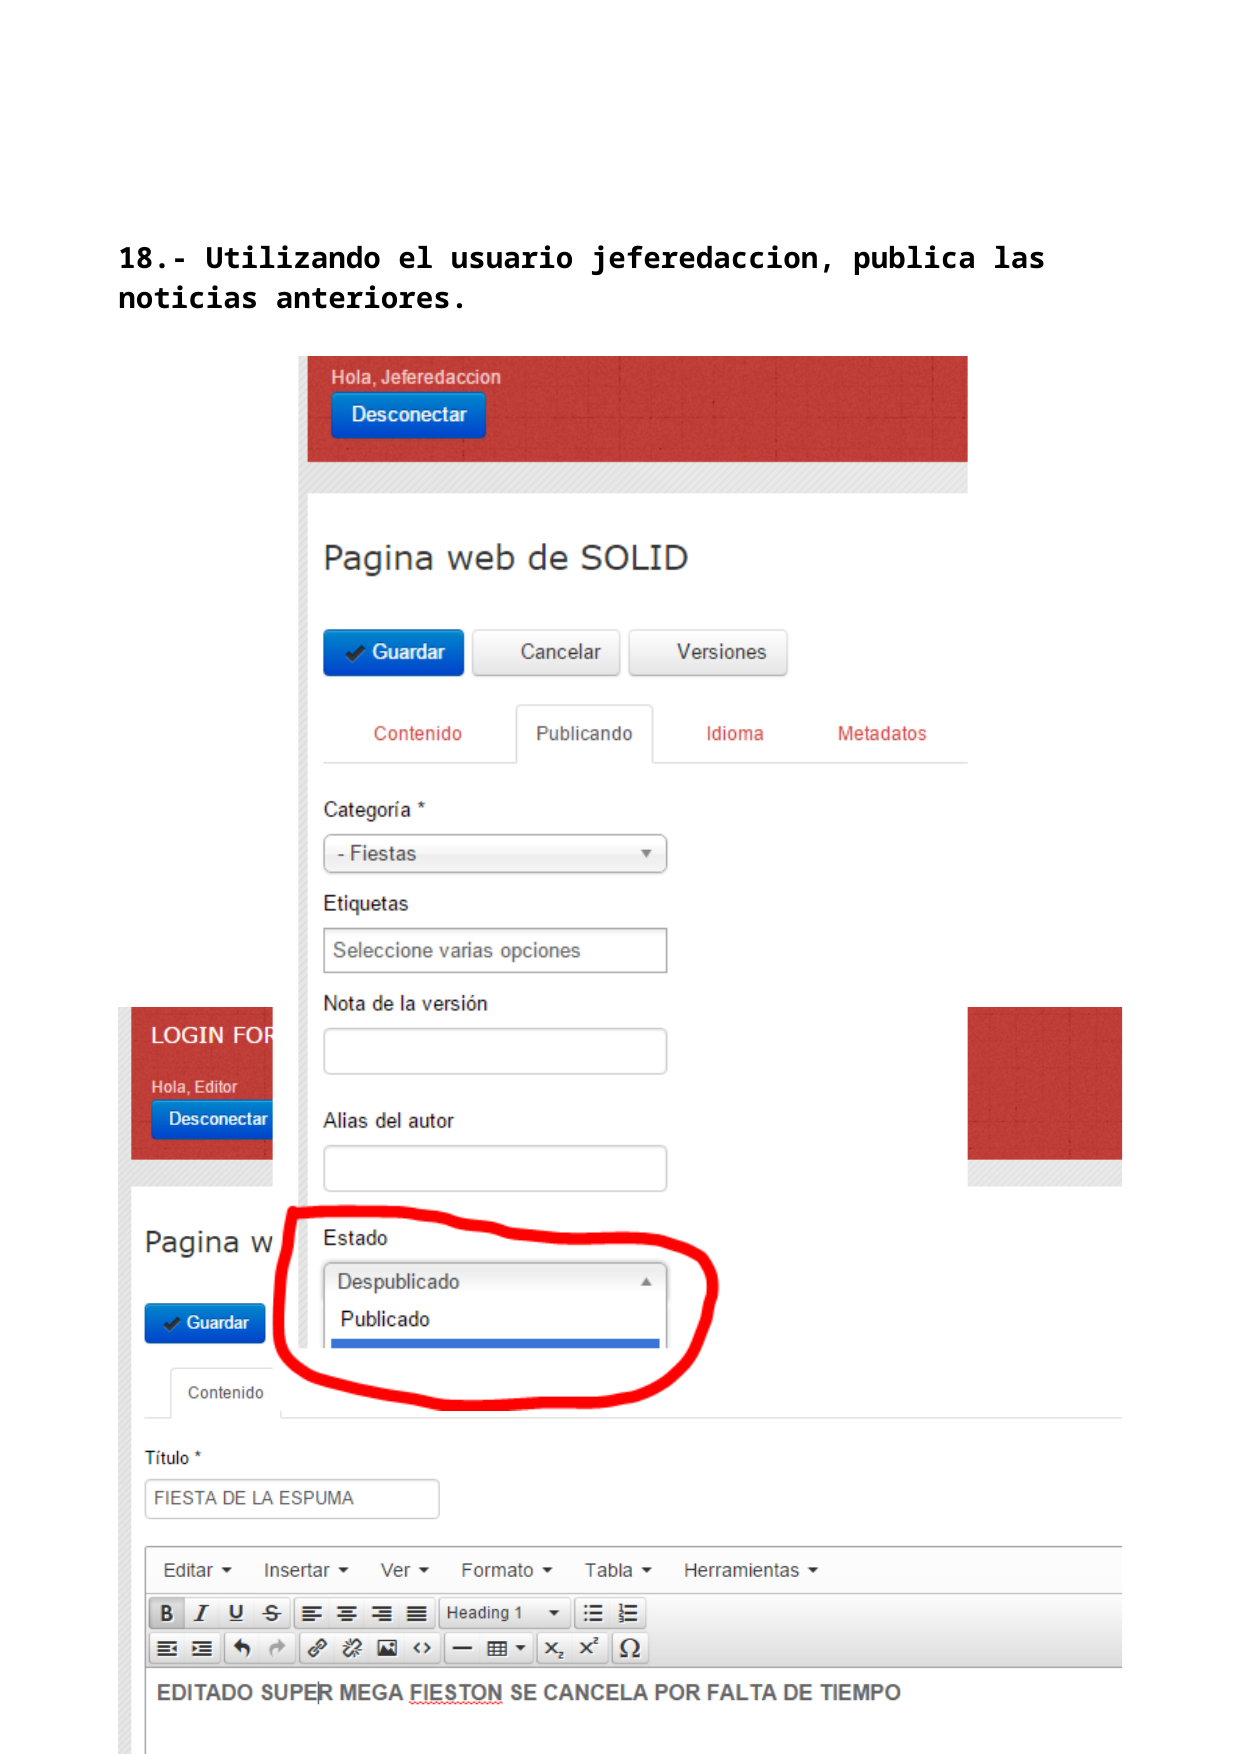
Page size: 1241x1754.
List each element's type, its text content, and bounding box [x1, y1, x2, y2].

text 18.- Utilizando el usuario jeferedaccion, publica las noticias anteriores. [118, 237, 1122, 317]
picture [118, 356, 1123, 1754]
